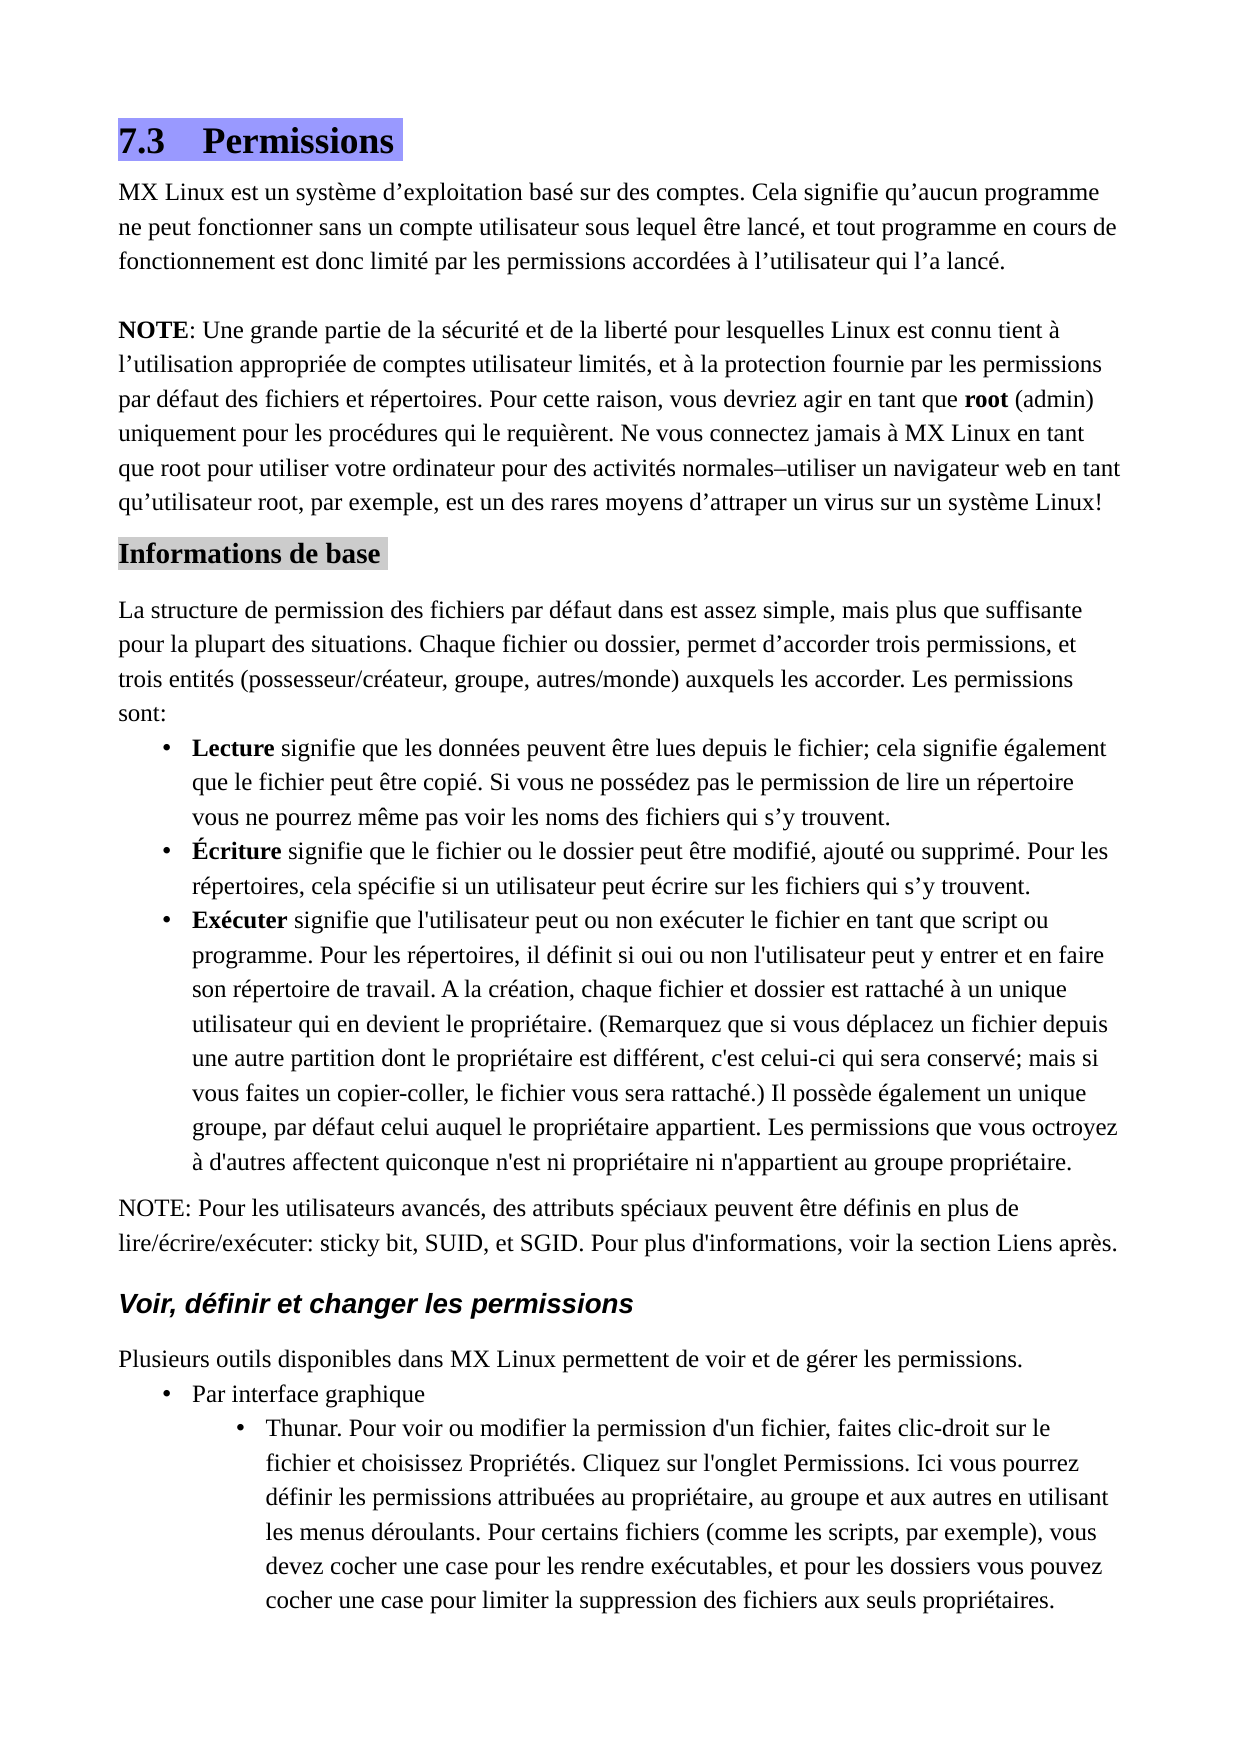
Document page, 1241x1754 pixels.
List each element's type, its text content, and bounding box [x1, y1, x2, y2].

subtitle Voir, définir et changer les permissions [118, 1287, 1122, 1319]
list Exécuter signifie que l'utilisateur peut ou non exécuter le fichier en tant que script ou programme. Pour les répertoires, il définit si oui ou non l'utilisateur peut y entrer et en faire son répertoire de travail. A la création, chaque fichier et dossier est rattaché à un unique utilisateur qui en devient le propriétaire. (Remarquez que si vous déplacez un fichier depuis une autre partition dont le propriétaire est différent, c'est celui-ci qui sera conservé; mais si vous faites un copier-coller, le fichier vous sera rattaché.) Il possède également un unique groupe, par défaut celui auquel le propriétaire appartient. Les permissions que vous octroyez à d'autres affectent quiconque n'est ni propriétaire ni n'appartient au groupe propriétaire. [162, 905, 1122, 1175]
list Lecture signifie que les données peuvent être lues depuis le fichier; cela signifie également que le fichier peut être copié. Si vous ne possédez pas le permission de lire un répertoire vous ne pourrez même pas voir les noms des fichiers qui s’y trouvent. [162, 733, 1122, 831]
text NOTE: Pour les utilisateurs avancés, des attributs spéciaux peuvent être définis en plus de lire/écrire/exécuter: sticky bit, SUID, et SGID. Pour plus d'informations, voir la section Liens après. [118, 1193, 1122, 1257]
text La structure de permission des fichiers par défaut dans est assez simple, mais plus que suffisante pour la plupart des situations. Chaque fichier ou dossier, permet d’accorder trois permissions, et trois entités (possesseur/créateur, groupe, autres/monde) auxquels les accorder. Les permissions sont: [118, 595, 1122, 727]
list Thunar. Pour voir ou modifier la permission d'un fichier, faites clic-droit sur le fichier et choisissez Propriétés. Cliquez sur l'onglet Permissions. Ici vous pourrez définir les permissions attribuées au propriétaire, au groupe et aux autres en utilisant les menus déroulants. Pour certains fichiers (comme les scripts, par exemple), vous devez cocher une case pour les rendre exécutables, et pour les dossiers vous pouvez cocher une case pour limiter la suppression des fichiers aux seuls propriétaires. [236, 1413, 1122, 1614]
subtitle Informations de base [388, 537, 1122, 570]
list Écriture signifie que le fichier ou le dossier peut être modifié, ajouté ou supprimé. Pour les répertoires, cela spécifie si un utilisateur peut écrire sur les fichiers qui s’y trouvent. [162, 836, 1122, 899]
subtitle 7.3 Permissions [403, 118, 1122, 161]
list Par interface graphique [162, 1379, 1122, 1407]
text MX Linux est un système d’exploitation basé sur des comptes. Cela signifie qu’aucun programme ne peut fonctionner sans un compte utilisateur sous lequel être lancé, et tout programme en cours de fonctionnement est donc limité par les permissions accordées à l’utilisateur qui l’a lancé. [118, 177, 1122, 275]
text NOTE: Une grande partie de la sécurité et de la liberté pour lesquelles Linux est connu tient à l’utilisation appropriée de comptes utilisateur limités, et à la protection fournie par les permissions par défaut des fichiers et répertoires. Pour cette raison, vous devriez agir en tant que root (admin) uniquement pour les procédures qui le requièrent. Ne vous connectez jamais à MX Linux en tant que root pour utiliser votre ordinateur pour des activités normales–utiliser un navigateur web en tant qu’utilisateur root, par exemple, est un des rares moyens d’attraper un virus sur un système Linux! [118, 315, 1122, 516]
text Plusieurs outils disponibles dans MX Linux permettent de voir et de gérer les permissions. [118, 1344, 1122, 1373]
